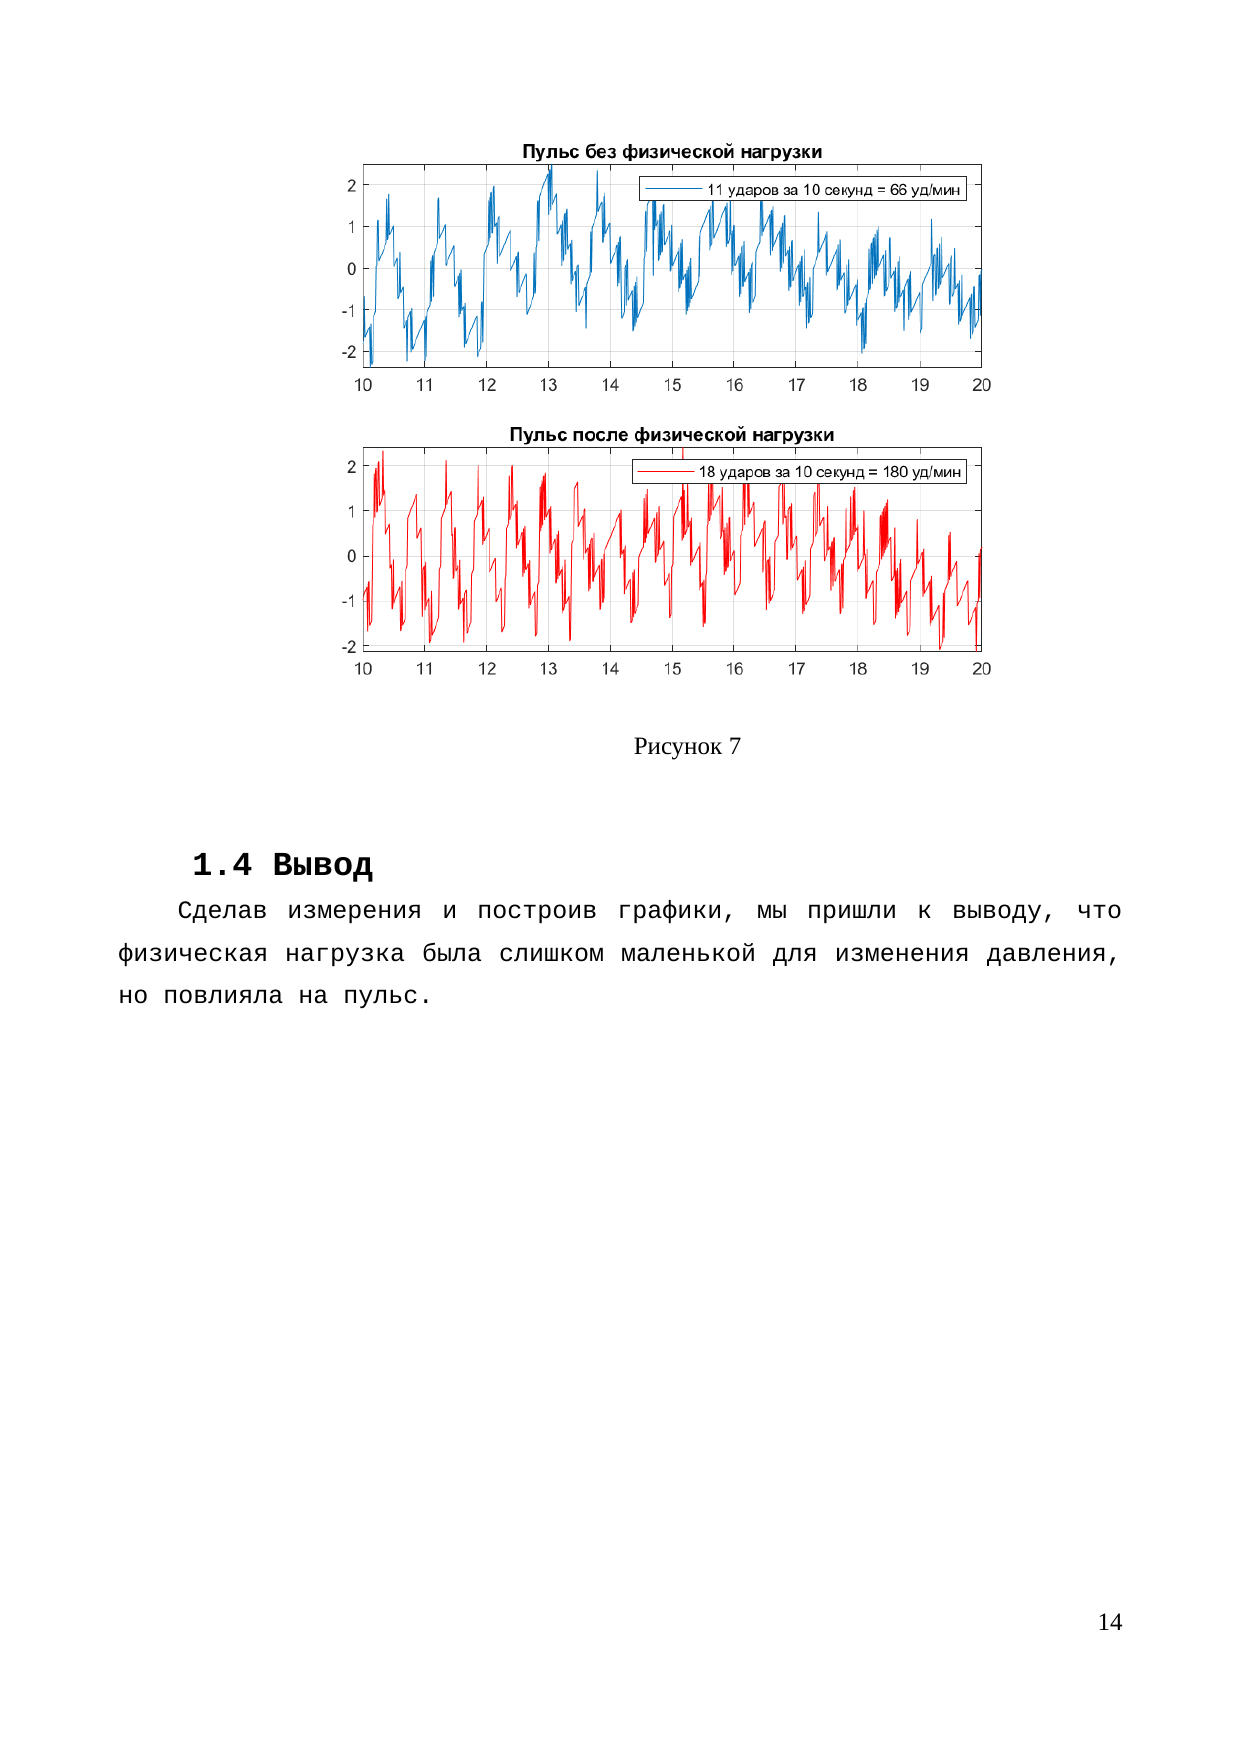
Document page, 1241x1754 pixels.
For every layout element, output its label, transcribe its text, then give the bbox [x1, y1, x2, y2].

list Рисунок 7 [258, 717, 1057, 760]
subtitle Вывод [118, 847, 1122, 885]
text Сделав измерения и построив графики, мы пришли к выводу, что физическая нагрузка была слишком маленькой для изменения давления, но повлияла на пульс. [118, 898, 1122, 1011]
picture [258, 118, 1057, 717]
